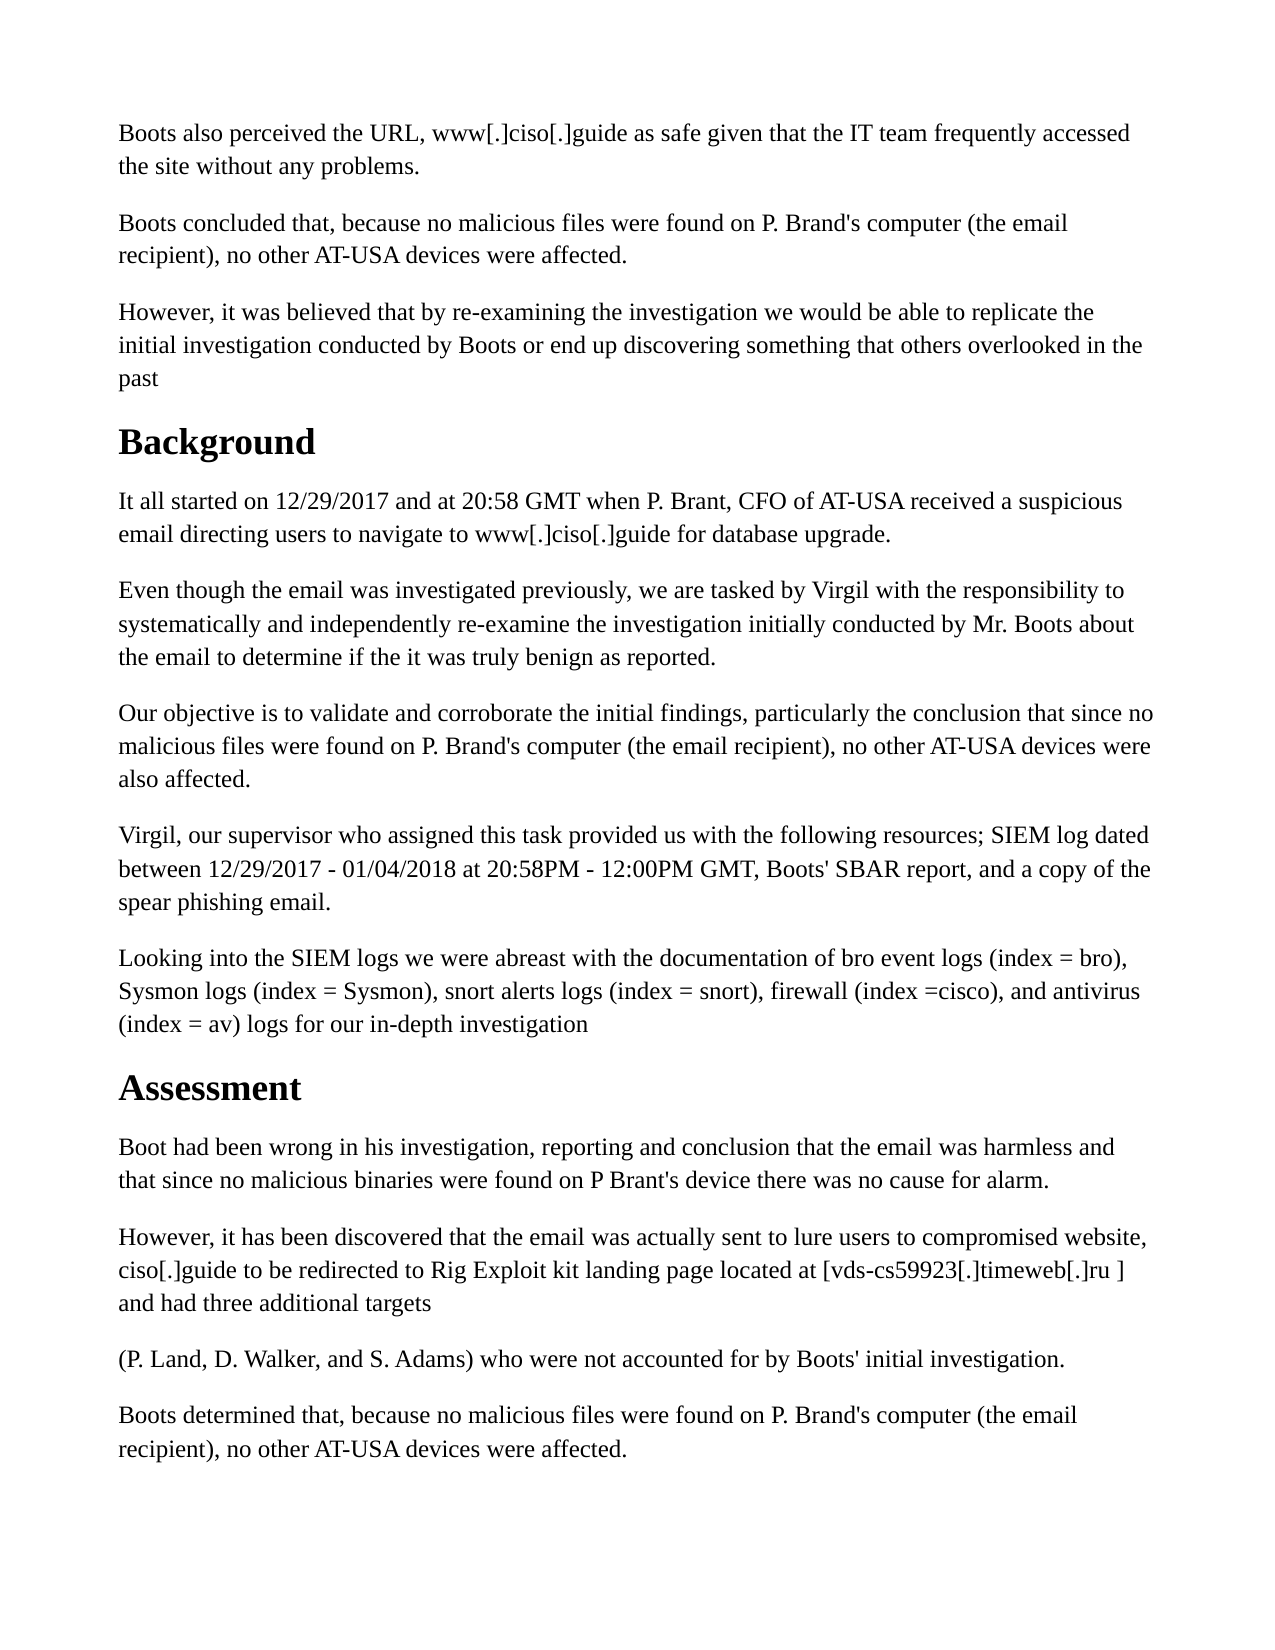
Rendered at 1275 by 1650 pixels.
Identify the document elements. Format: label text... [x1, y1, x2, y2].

text Looking into the SIEM logs we were abreast with the documentation of bro event logs (index = bro), Sysmon logs (index = Sysmon), snort alerts logs (index = snort), firewall (index =cisco), and antivirus (index = av) logs for our in-depth investigation [118, 943, 1157, 1038]
subtitle Background [118, 419, 1157, 463]
text However, it has been discovered that the email was actually sent to lure users to compromised website, ciso[.]guide to be redirected to Rig Exploit kit landing page located at [vds-cs59923[.]timeweb[.]ru ] and had three additional targets [118, 1222, 1157, 1316]
text (P. Land, D. Walker, and S. Adams) who were not accounted for by Boots' initial investigation. [118, 1344, 1157, 1373]
text Our objective is to validate and corroborate the initial findings, particularly the conclusion that since no malicious files were found on P. Brand's computer (the email recipient), no other AT-USA devices were also affected. [118, 698, 1157, 793]
text Virgil, our supervisor who assigned this task provided us with the following resources; SIEM log dated between 12/29/2017 - 01/04/2018 at 20:58PM - 12:00PM GMT, Boots' SBAR report, and a copy of the spear phishing email. [118, 821, 1157, 915]
subtitle Assessment [118, 1066, 1157, 1109]
text Boot had been wrong in his investigation, reporting and conclusion that the email was harmless and that since no malicious binaries were found on P Brant's device there was no cause for alarm. [118, 1132, 1157, 1194]
text Boots concluded that, because no malicious files were found on P. Brand's computer (the email recipient), no other AT-USA devices were affected. [118, 208, 1157, 269]
text However, it was believed that by re-examining the investigation we would be able to replicate the initial investigation conducted by Boots or end up discovering something that others overlooked in the past [118, 297, 1157, 392]
text Even though the email was investigated previously, we are tasked by Virgil with the responsibility to systematically and independently re-examine the investigation initially conducted by Mr. Boots about the email to determine if the it was truly benign as reported. [118, 576, 1157, 670]
text It all started on 12/29/2017 and at 20:58 GMT when P. Brant, CFO of AT-USA received a suspicious email directing users to navigate to www[.]ciso[.]guide for database upgrade. [118, 486, 1157, 548]
text Boots also perceived the URL, www[.]ciso[.]guide as safe given that the IT team frequently accessed the site without any problems. [118, 118, 1157, 180]
text Boots determined that, because no malicious files were found on P. Brand's computer (the email recipient), no other AT-USA devices were affected. [118, 1401, 1157, 1462]
